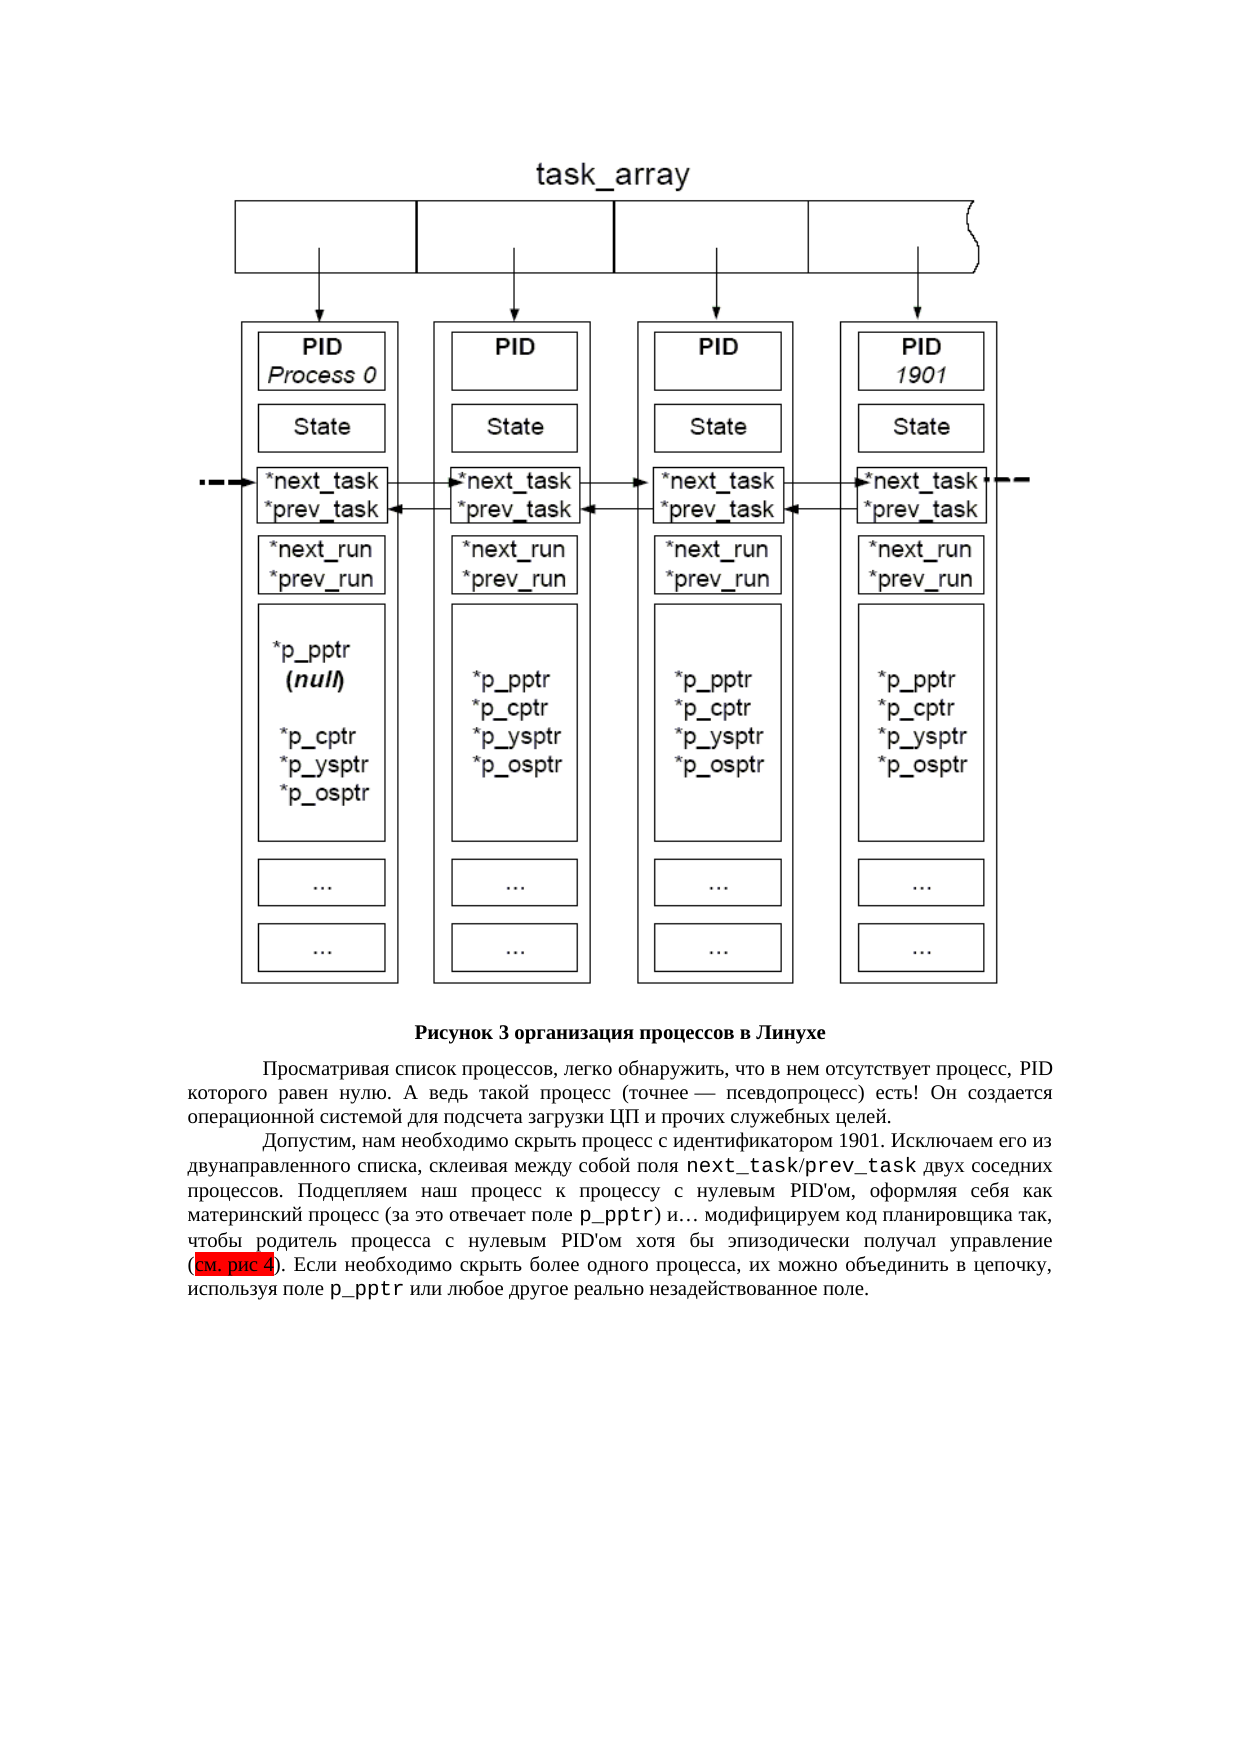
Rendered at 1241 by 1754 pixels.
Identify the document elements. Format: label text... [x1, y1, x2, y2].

text Просматривая список процессов, легко обнаружить, что в нем отсутствует процесс, PID которого равен нулю. А ведь такой процесс (точнее — псевдопроцесс) есть! Он создается операционной системой для подсчета загрузки ЦП и прочих служебных целей. [187, 1056, 1053, 1128]
text Допустим, нам необходимо скрыть процесс с идентификатором 1901. Исключаем его из двунаправленного списка, склеивая между собой поля next_task/prev_task двух соседних процессов. Подцепляем наш процесс к процессу с нулевым PID'ом, оформляя себя как материнский процесс (за это отвечает поле p_pptr) и… модифицируем код планировщика так, чтобы родитель процесса с нулевым PID'ом хотя бы эпизодически получал управление (см. рис 4). Если необходимо скрыть более одного процесса, их можно объединить в цепочку, используя поле p_pptr или любое другое реально незадействованное поле. [187, 1128, 1053, 1302]
text Рисунок 3 организация процессов в Линухе [187, 1020, 1053, 1044]
picture [187, 150, 1053, 1007]
